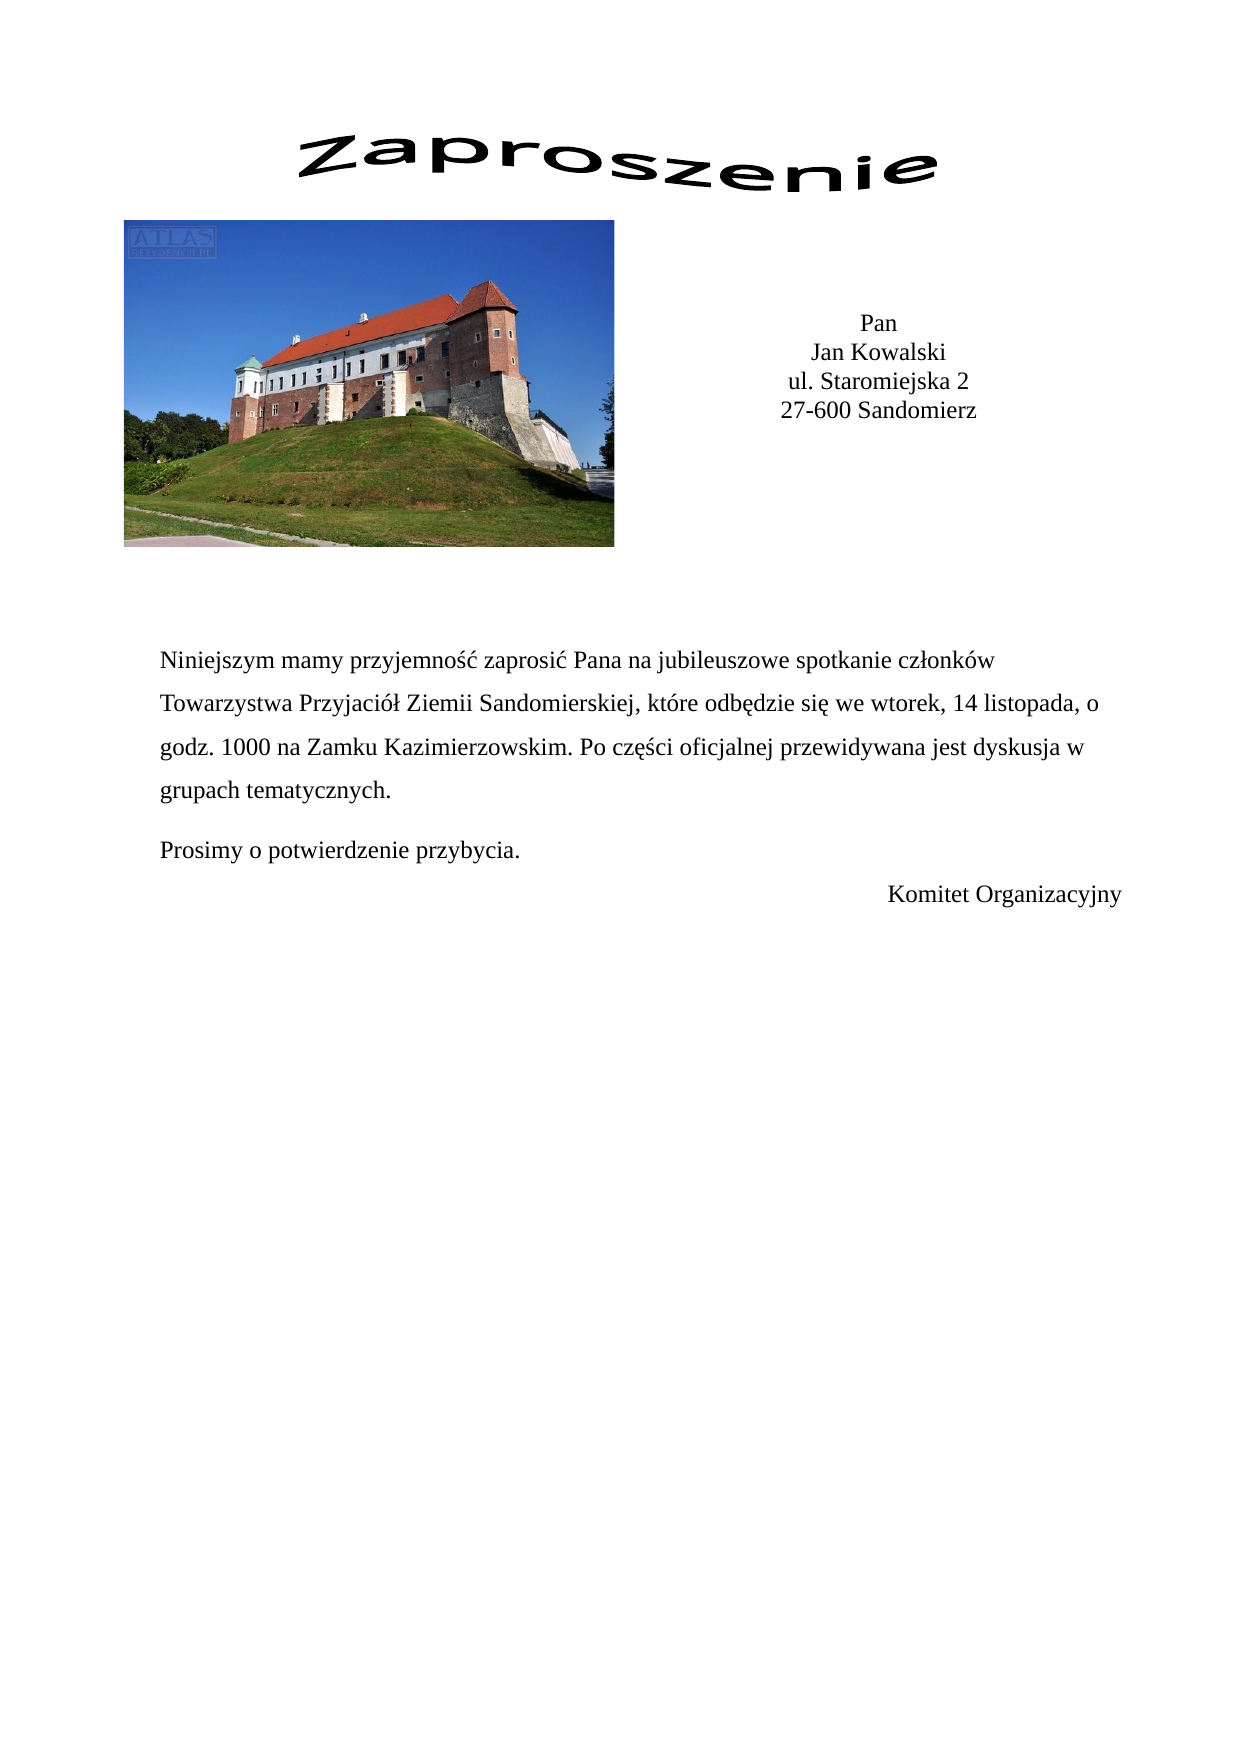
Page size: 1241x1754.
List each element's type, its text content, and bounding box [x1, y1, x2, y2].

text Prosimy o potwierdzenie przybycia. [159, 836, 1122, 864]
text Niniejszym mamy przyjemność zaprosić Pana na jubileuszowe spotkanie członków Towarzystwa Przyjaciół Ziemii Sandomierskiej, które odbędzie się we wtorek, 14 listopada, o godz. 1000 na Zamku Kazimierzowskim. Po części oficjalnej przewidywana jest dyskusja w grupach tematycznych. [159, 645, 1122, 803]
table_header [620, 221, 1122, 575]
picture [123, 220, 615, 547]
text Komitet Organizacyjny [159, 879, 1122, 907]
table_header [118, 221, 620, 575]
text Pan [657, 308, 1099, 337]
text 27-600 Sandomierz [657, 395, 1099, 423]
text ul. Staromiejska 2 [657, 366, 1099, 395]
text Jan Kowalski [657, 337, 1099, 366]
